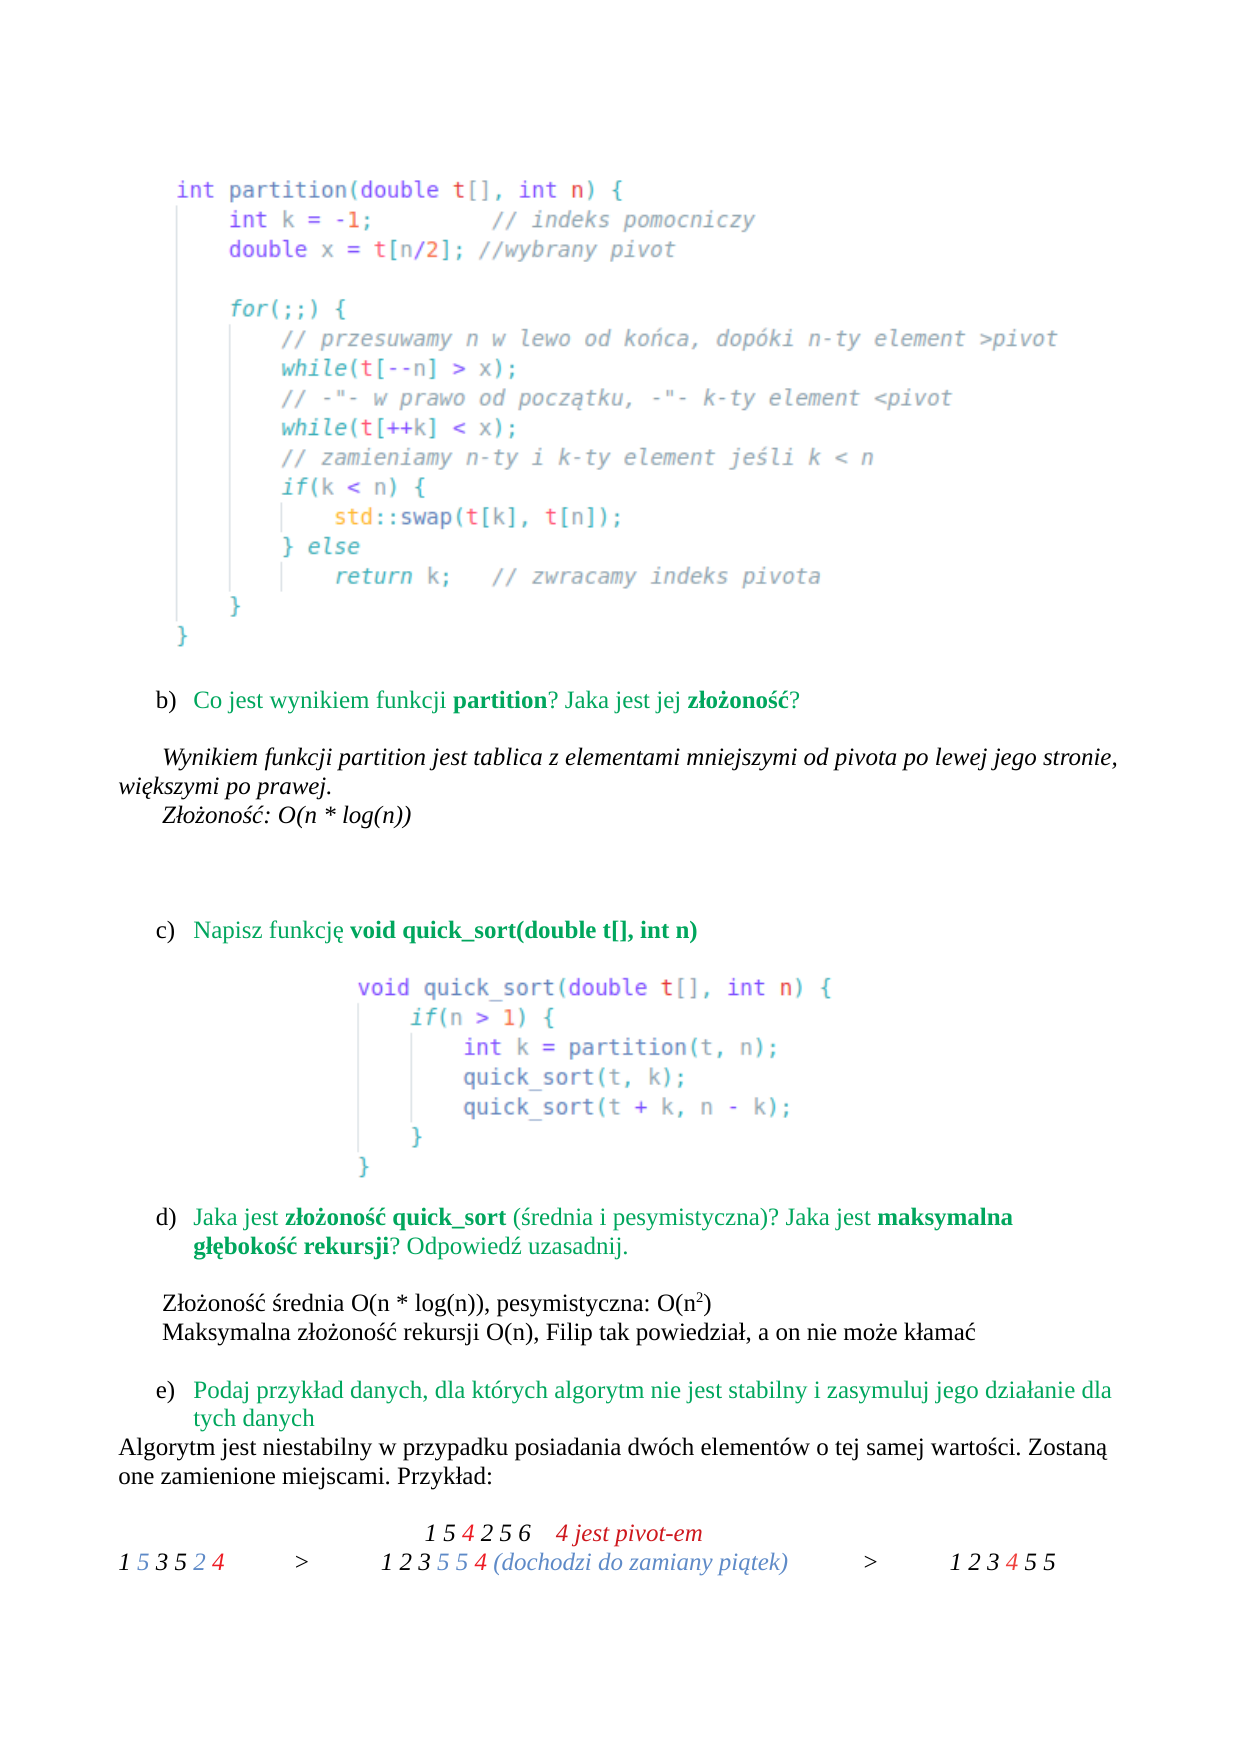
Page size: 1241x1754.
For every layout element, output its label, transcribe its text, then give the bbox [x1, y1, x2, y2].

list Co jest wynikiem funkcji partition? Jaka jest jej złożoność? [156, 685, 1122, 713]
text 1 5 3 5 2 4 > 1 2 3 5 5 4 (dochodzi do zamiany piątek) > 1 2 3 4 5 5 [118, 1547, 1122, 1576]
picture [173, 176, 1067, 656]
list Napisz funkcję void quick_sort(double t[], int n) [156, 915, 1122, 943]
list Podaj przykład danych, dla których algorytm nie jest stabilny i zasymuluj jego działanie dla tych danych [156, 1375, 1122, 1432]
text Złożoność: Ο(n * log(n)) [118, 800, 1122, 828]
text Złożoność średnia Ο(n * log(n)), pesymistyczna: Ο(n2) [118, 1288, 1122, 1317]
picture [356, 972, 885, 1187]
list Jaka jest złożoność quick_sort (średnia i pesymistyczna)? Jaka jest maksymalna głębokość rekursji? Odpowiedź uzasadnij. [156, 1202, 1122, 1260]
text 1 5 4 2 5 6 4 jest pivot-em [118, 1518, 1122, 1547]
text Wynikiem funkcji partition jest tablica z elementami mniejszymi od pivota po lewej jego stronie, większymi po prawej. [118, 742, 1122, 800]
text Algorytm jest niestabilny w przypadku posiadania dwóch elementów o tej samej wartości. Zostaną one zamienione miejscami. Przykład: [118, 1432, 1122, 1490]
text Maksymalna złożoność rekursji O(n), Filip tak powiedział, a on nie może kłamać [118, 1317, 1122, 1346]
